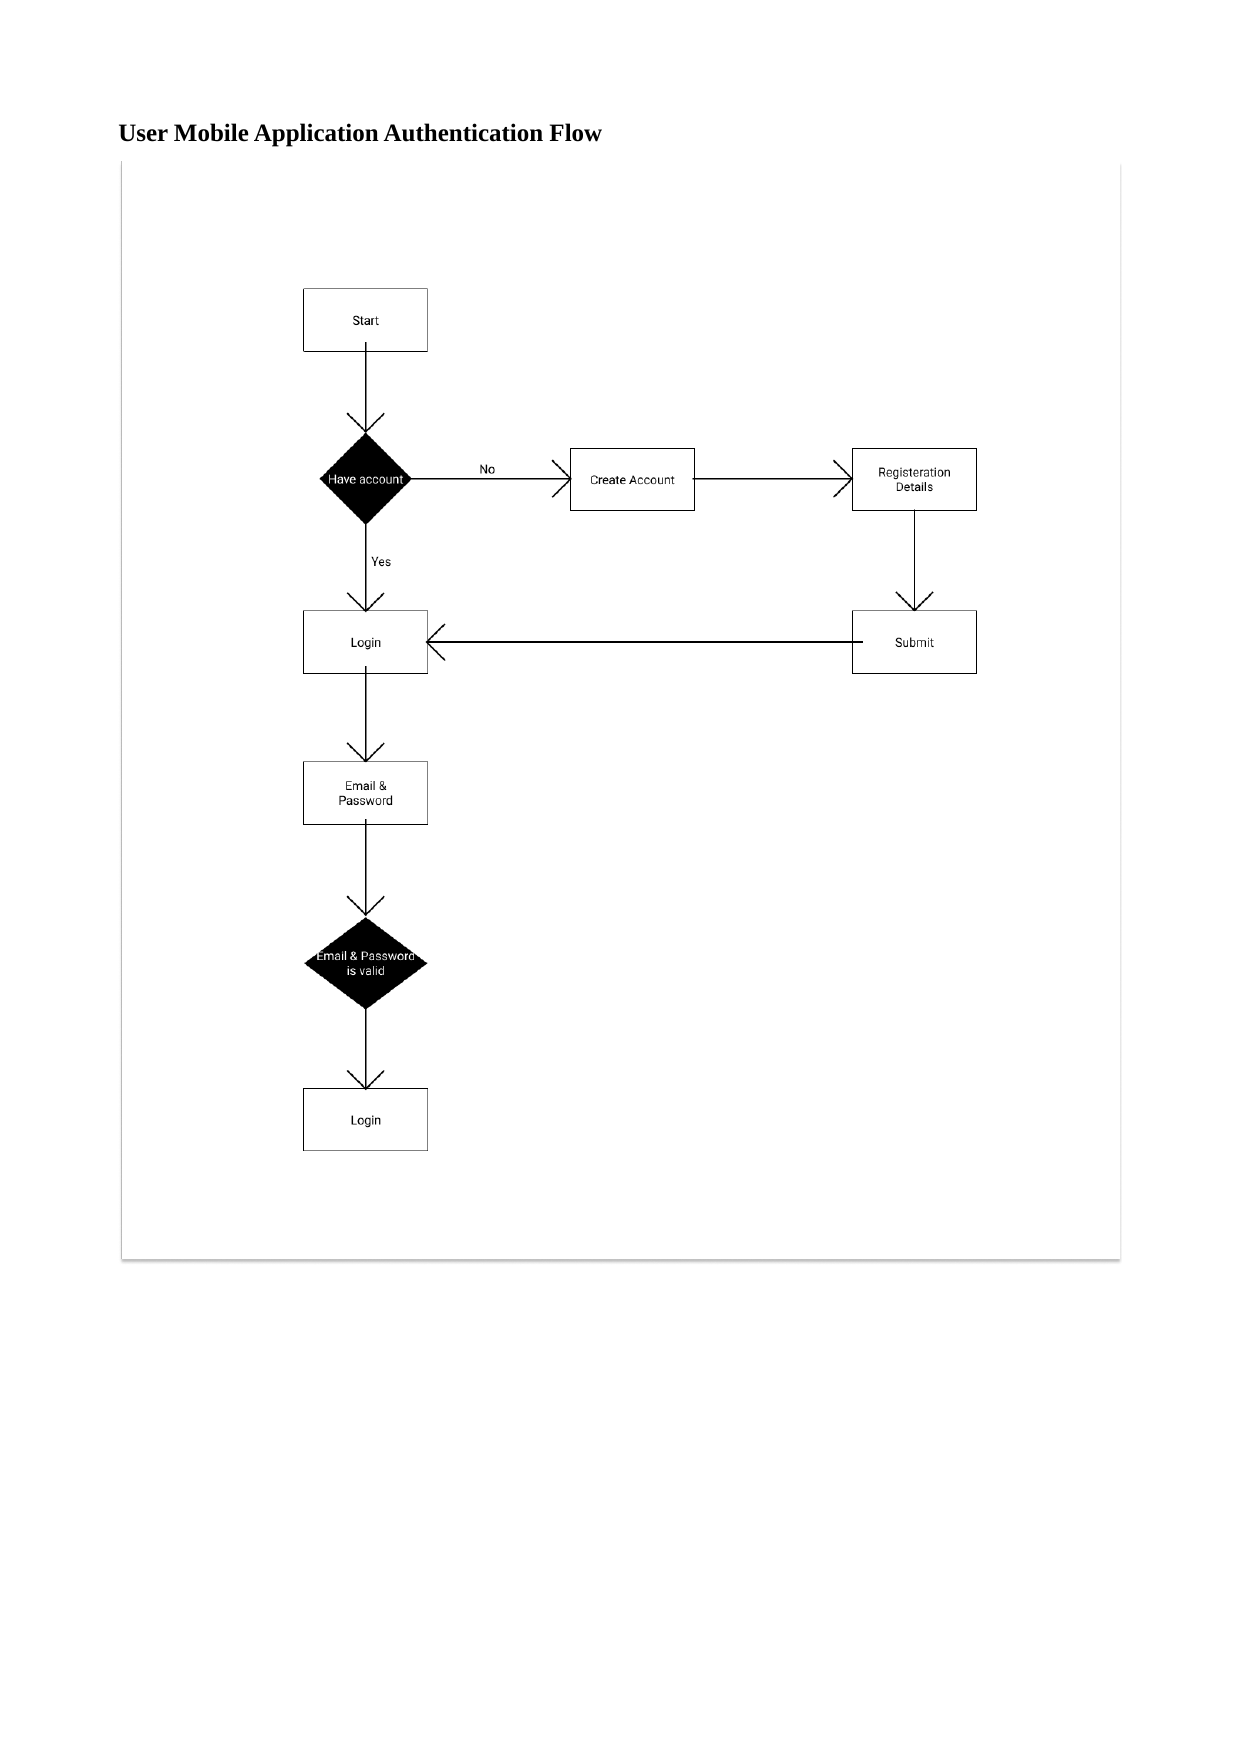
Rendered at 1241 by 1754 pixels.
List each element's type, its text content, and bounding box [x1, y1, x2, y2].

picture [118, 161, 1123, 1265]
text User Mobile Application Authentication Flow [118, 118, 1122, 147]
